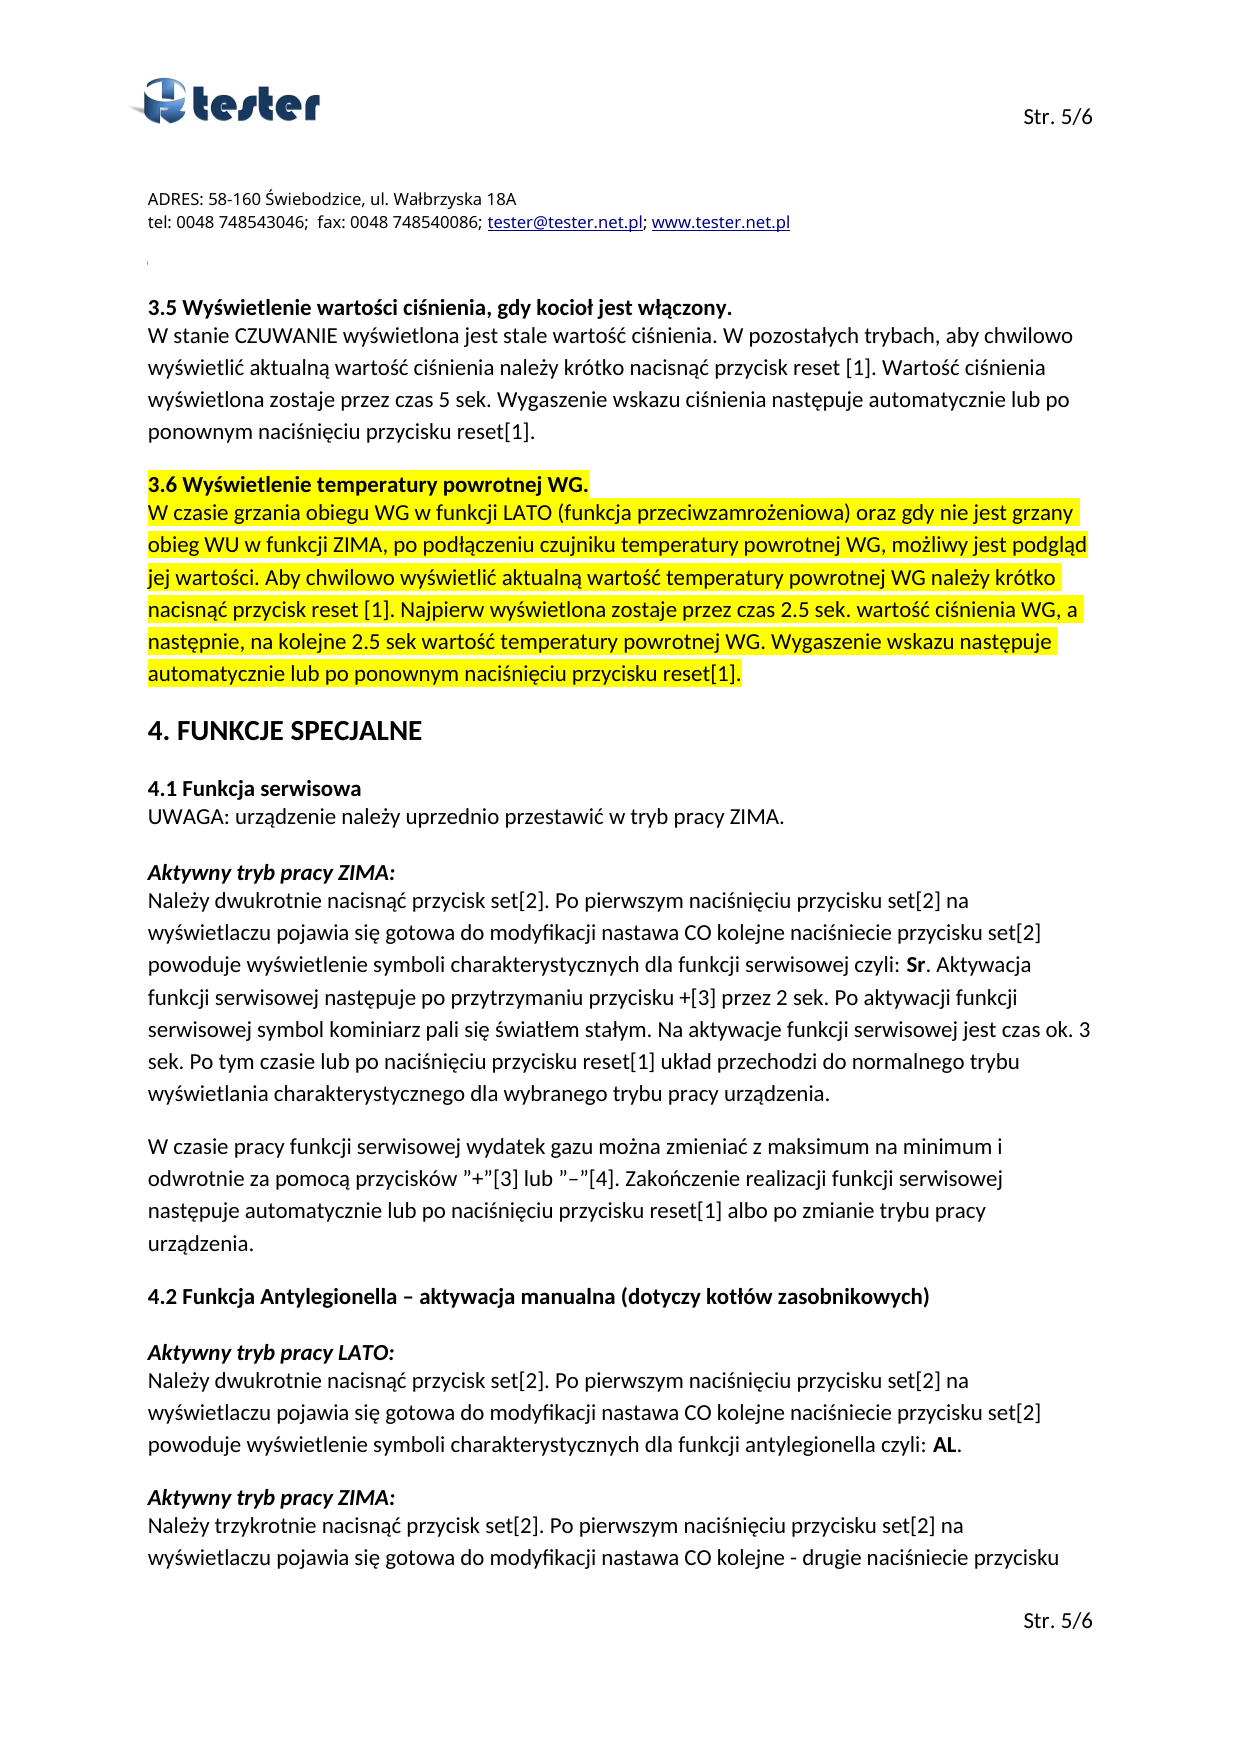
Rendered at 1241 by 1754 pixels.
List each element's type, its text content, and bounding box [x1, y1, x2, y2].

text 4.1 Funkcja serwisowa [148, 774, 1093, 802]
text 4.2 Funkcja Antylegionella – aktywacja manualna (dotyczy kotłów zasobnikowych) [148, 1282, 1093, 1310]
text Należy dwukrotnie nacisnąć przycisk set[2]. Po pierwszym naciśnięciu przycisku set[2] na wyświetlaczu pojawia się gotowa do modyfikacji nastawa CO kolejne naciśniecie przycisku set[2] powoduje wyświetlenie symboli charakterystycznych dla funkcji antylegionella czyli: AL. [148, 1366, 1093, 1458]
text Należy dwukrotnie nacisnąć przycisk set[2]. Po pierwszym naciśnięciu przycisku set[2] na wyświetlaczu pojawia się gotowa do modyfikacji nastawa CO kolejne naciśniecie przycisku set[2] powoduje wyświetlenie symboli charakterystycznych dla funkcji serwisowej czyli: Sr. Aktywacja funkcji serwisowej następuje po przytrzymaniu przycisku +[3] przez 2 sek. Po aktywacji funkcji serwisowej symbol kominiarz pali się światłem stałym. Na aktywacje funkcji serwisowej jest czas ok. 3 sek. Po tym czasie lub po naciśnięciu przycisku reset[1] układ przechodzi do normalnego trybu wyświetlania charakterystycznego dla wybranego trybu pracy urządzenia. [148, 886, 1093, 1107]
text 3.5 Wyświetlenie wartości ciśnienia, gdy kocioł jest włączony. [148, 293, 1093, 321]
text W stanie CZUWANIE wyświetlona jest stale wartość ciśnienia. W pozostałych trybach, aby chwilowo wyświetlić aktualną wartość ciśnienia należy krótko nacisnąć przycisk reset [1]. Wartość ciśnienia wyświetlona zostaje przez czas 5 sek. Wygaszenie wskazu ciśnienia następuje automatycznie lub po ponownym naciśnięciu przycisku reset[1]. [148, 321, 1093, 445]
text Aktywny tryb pracy ZIMA: [148, 1483, 1093, 1511]
text W czasie grzania obiegu WG w funkcji LATO (funkcja przeciwzamrożeniowa) oraz gdy nie jest grzany obieg WU w funkcji ZIMA, po podłączeniu czujniku temperatury powrotnej WG, możliwy jest podgląd jej wartości. Aby chwilowo wyświetlić aktualną wartość temperatury powrotnej WG należy krótko nacisnąć przycisk reset [1]. Najpierw wyświetlona zostaje przez czas 2.5 sek. wartość ciśnienia WG, a następnie, na kolejne 2.5 sek wartość temperatury powrotnej WG. Wygaszenie wskazu następuje automatycznie lub po ponownym naciśnięciu przycisku reset[1]. [148, 498, 1093, 687]
text Należy trzykrotnie nacisnąć przycisk set[2]. Po pierwszym naciśnięciu przycisku set[2] na wyświetlaczu pojawia się gotowa do modyfikacji nastawa CO kolejne - drugie naciśniecie przycisku [148, 1511, 1093, 1572]
text 3.6 Wyświetlenie temperatury powrotnej WG. [148, 470, 1093, 498]
text Aktywny tryb pracy ZIMA: [148, 858, 1093, 886]
text UWAGA: urządzenie należy uprzednio przestawić w tryb pracy ZIMA. [148, 802, 1093, 830]
text W czasie pracy funkcji serwisowej wydatek gazu można zmieniać z maksimum na minimum i odwrotnie za pomocą przycisków ”+”[3] lub ”–”[4]. Zakończenie realizacji funkcji serwisowej następuje automatycznie lub po naciśnięciu przycisku reset[1] albo po zmianie trybu pracy urządzenia. [148, 1132, 1093, 1257]
text Aktywny tryb pracy LATO: [148, 1338, 1093, 1366]
text 4. FUNKCJE SPECJALNE [148, 712, 1093, 748]
